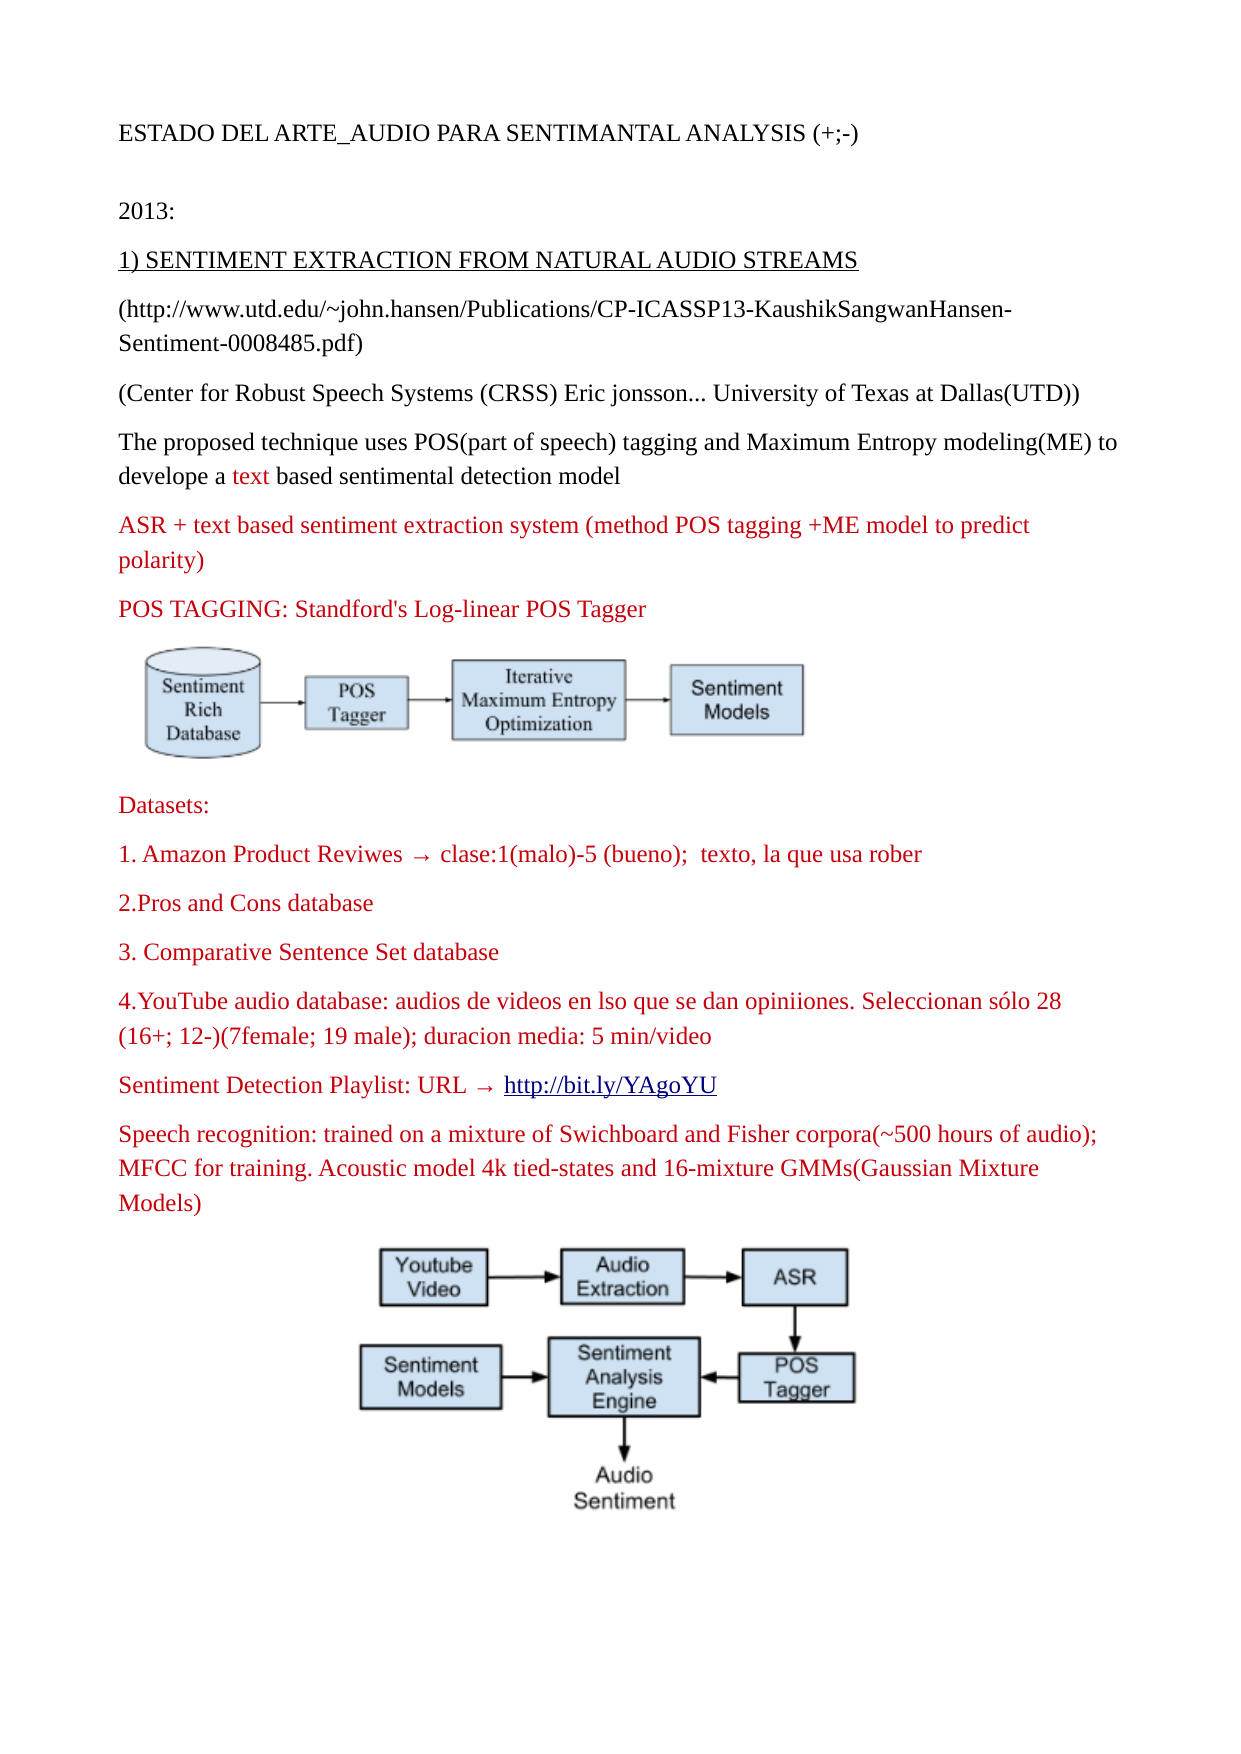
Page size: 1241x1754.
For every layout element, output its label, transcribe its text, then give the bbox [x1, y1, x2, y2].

text ESTADO DEL ARTE_AUDIO PARA SENTIMANTAL ANALYSIS (+;-) [118, 118, 1122, 147]
picture [318, 1236, 922, 1523]
text Speech recognition: trained on a mixture of Swichboard and Fisher corpora(~500 hours of audio); MFCC for training. Acoustic model 4k tied-states and 16-mixture GMMs(Gaussian Mixture Models) [118, 1119, 1122, 1217]
text ASR + text based sentiment extraction system (method POS tagging +ME model to predict polarity) [118, 510, 1122, 573]
picture [121, 625, 854, 770]
text Sentiment Detection Playlist: URL → http://bit.ly/YAgoYU [118, 1070, 1122, 1098]
text (Center for Robust Speech Systems (CRSS) Eric jonsson... University of Texas at Dallas(UTD)) [118, 378, 1122, 406]
text 4.YouTube audio database: audios de videos en lso que se dan opiniiones. Seleccionan sólo 28 (16+; 12-)(7female; 19 male); duracion media: 5 min/video [118, 986, 1122, 1049]
text 1) SENTIMENT EXTRACTION FROM NATURAL AUDIO STREAMS [118, 245, 1122, 274]
text POS TAGGING: Standford's Log-linear POS Tagger [118, 594, 1122, 622]
text 2.Pros and Cons database [118, 888, 1122, 917]
text 3. Comparative Sentence Set database [118, 937, 1122, 966]
text (http://www.utd.edu/~john.hansen/Publications/CP-ICASSP13-KaushikSangwanHansen-Sentiment-0008485.pdf) [118, 294, 1122, 357]
text The proposed technique uses POS(part of speech) tagging and Maximum Entropy modeling(ME) to develope a text based sentimental detection model [118, 427, 1122, 490]
text 1. Amazon Product Reviwes → clase:1(malo)-5 (bueno); texto, la que usa rober [118, 839, 1122, 868]
text Datasets: [118, 790, 1122, 819]
text 2013: [118, 196, 1122, 225]
